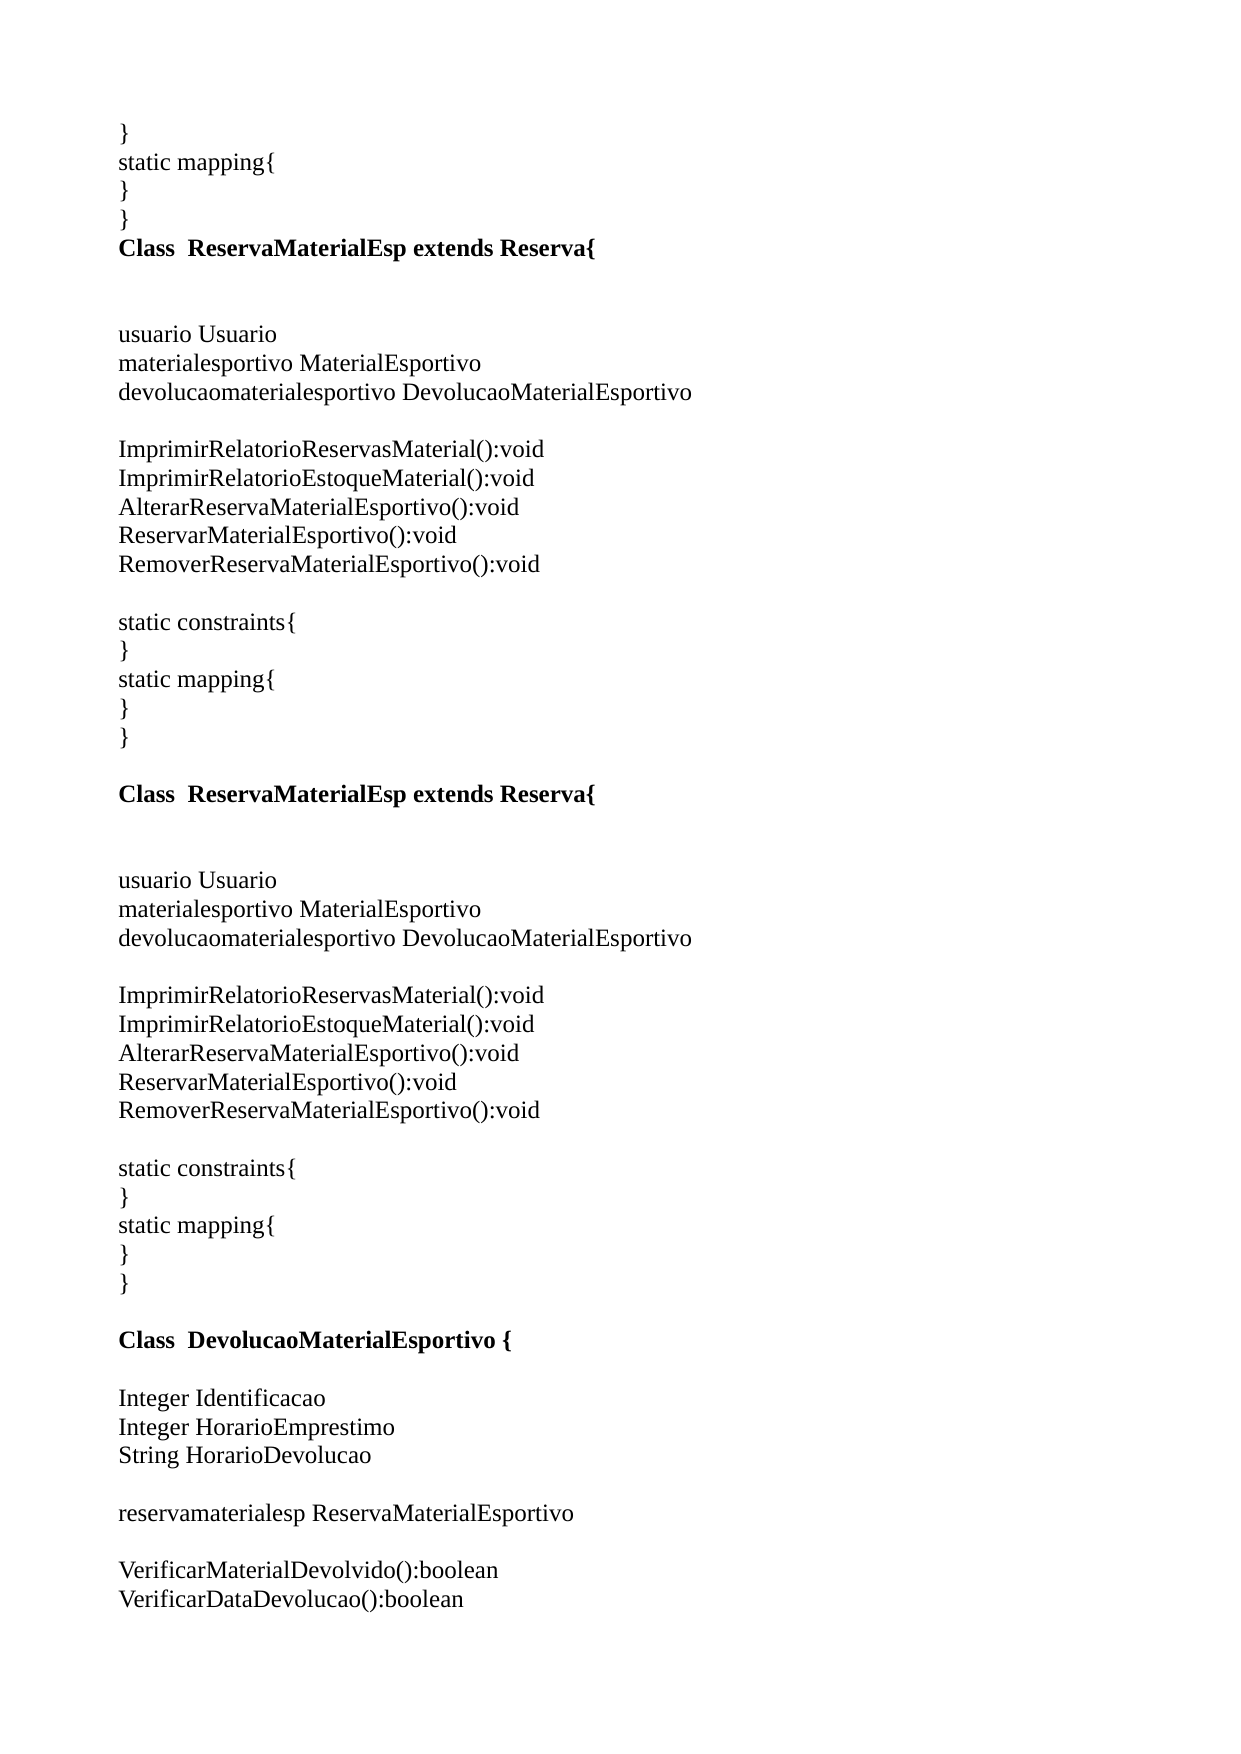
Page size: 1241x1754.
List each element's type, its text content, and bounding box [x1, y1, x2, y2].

text } [118, 722, 1122, 751]
text AlterarReservaMaterialEsportivo():void [118, 1038, 1122, 1067]
text Class ReservaMaterialEsp extends Reserva{ [118, 779, 1122, 808]
text ImprimirRelatorioEstoqueMaterial():void [118, 1009, 1122, 1038]
text Integer Identificacao [118, 1383, 1122, 1412]
text devolucaomaterialesportivo DevolucaoMaterialEsportivo [118, 377, 1122, 406]
text Integer HorarioEmprestimo [118, 1412, 1122, 1441]
text } [118, 176, 1122, 204]
text } [118, 1239, 1122, 1268]
text static constraints{ [118, 607, 1122, 636]
text static mapping{ [118, 1211, 1122, 1239]
text } [118, 693, 1122, 722]
text String HorarioDevolucao [118, 1441, 1122, 1469]
text usuario Usuario [118, 866, 1122, 894]
text VerificarDataDevolucao():boolean [118, 1584, 1122, 1613]
text AlterarReservaMaterialEsportivo():void [118, 492, 1122, 521]
text } [118, 204, 1122, 233]
text Class DevolucaoMaterialEsportivo { [118, 1326, 1122, 1354]
text ReservarMaterialEsportivo():void [118, 521, 1122, 549]
text static mapping{ [118, 147, 1122, 176]
text reservamaterialesp ReservaMaterialEsportivo [118, 1498, 1122, 1527]
text VerificarMaterialDevolvido():boolean [118, 1556, 1122, 1584]
text RemoverReservaMaterialEsportivo():void [118, 1096, 1122, 1124]
text materialesportivo MaterialEsportivo [118, 348, 1122, 377]
text ImprimirRelatorioReservasMaterial():void [118, 434, 1122, 463]
text Class ReservaMaterialEsp extends Reserva{ [118, 233, 1122, 262]
text devolucaomaterialesportivo DevolucaoMaterialEsportivo [118, 923, 1122, 952]
text } [118, 1182, 1122, 1211]
text ImprimirRelatorioEstoqueMaterial():void [118, 463, 1122, 492]
text materialesportivo MaterialEsportivo [118, 894, 1122, 923]
text RemoverReservaMaterialEsportivo():void [118, 549, 1122, 578]
text static constraints{ [118, 1153, 1122, 1182]
text } [118, 636, 1122, 664]
text } [118, 118, 1122, 147]
text static mapping{ [118, 664, 1122, 693]
text usuario Usuario [118, 319, 1122, 348]
text ImprimirRelatorioReservasMaterial():void [118, 981, 1122, 1009]
text } [118, 1268, 1122, 1297]
text ReservarMaterialEsportivo():void [118, 1067, 1122, 1096]
